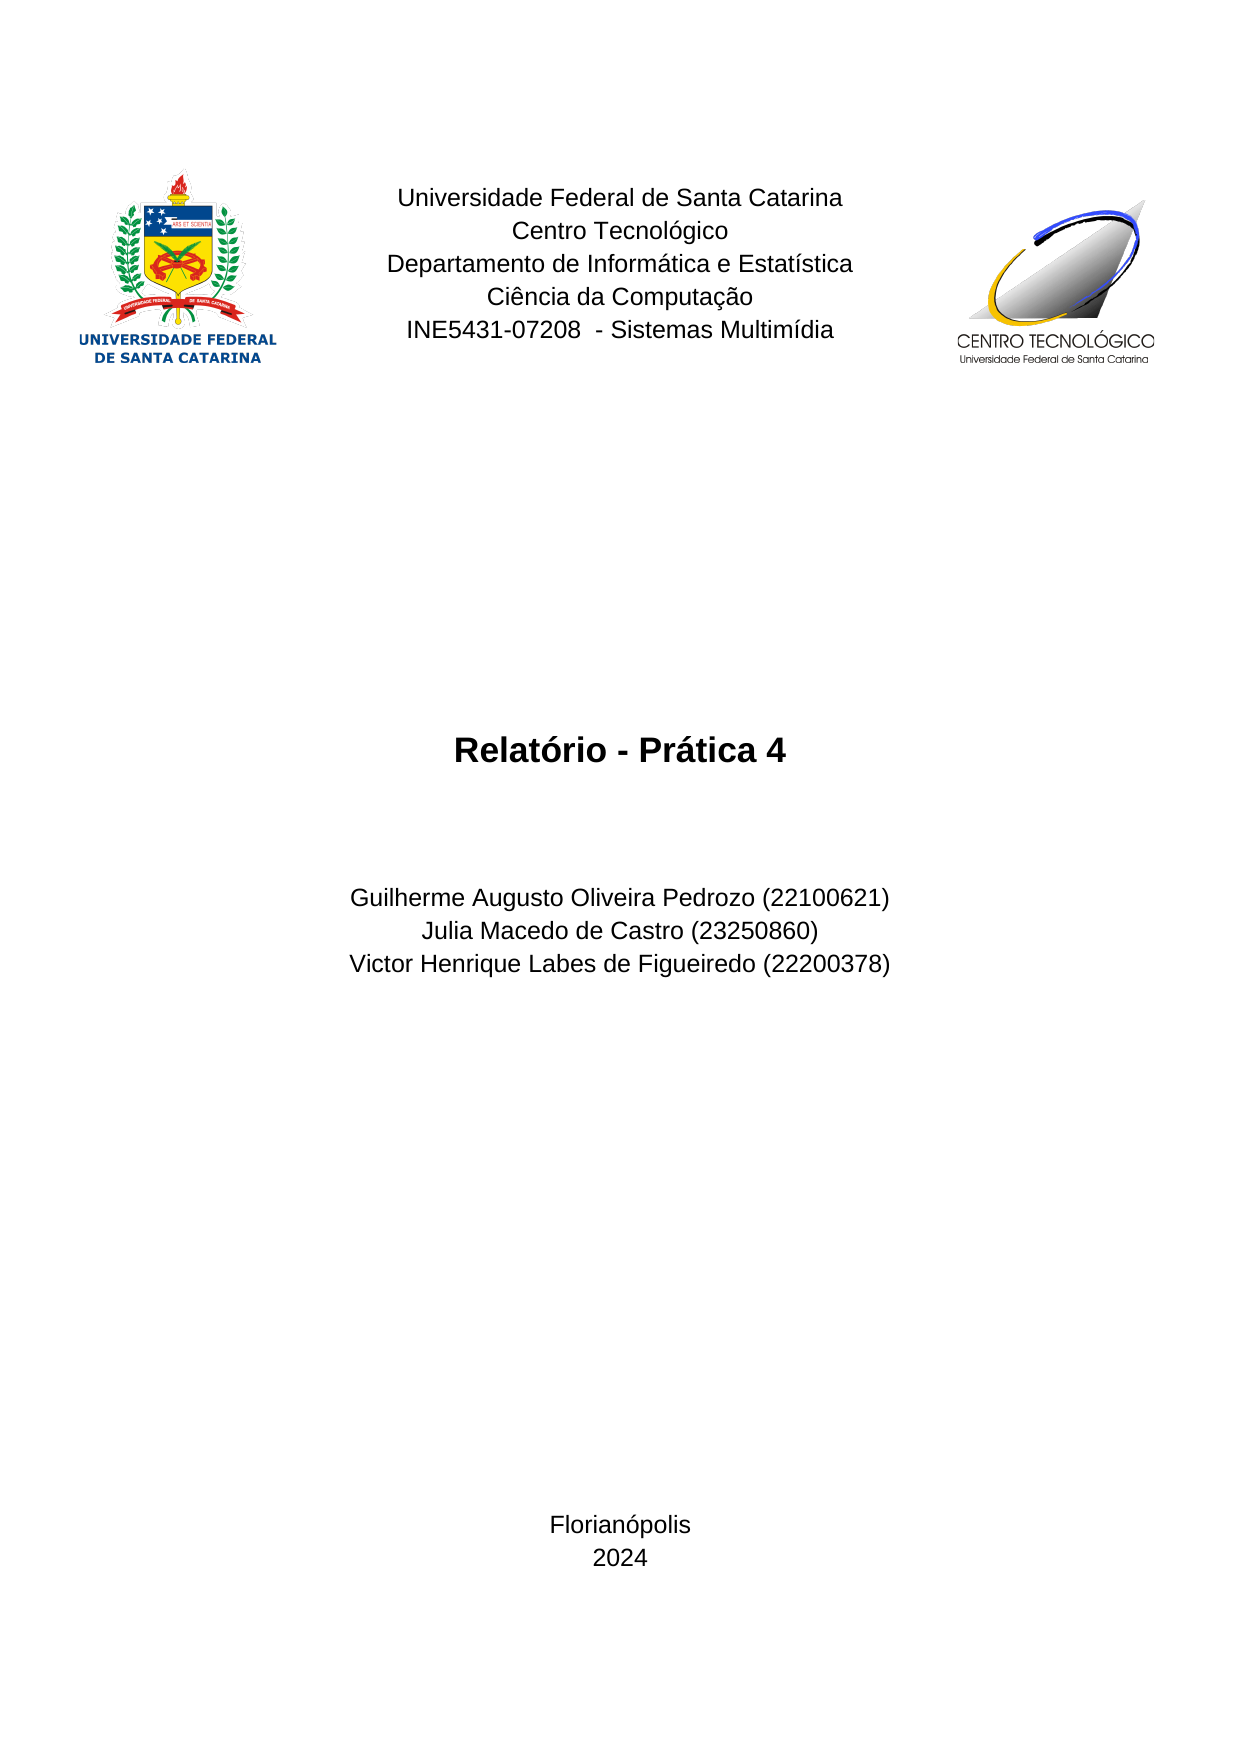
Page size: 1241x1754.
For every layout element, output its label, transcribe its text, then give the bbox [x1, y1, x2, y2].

text Ciência da Computação [277, 282, 957, 311]
text Relatório - Prática 4 [150, 729, 1090, 769]
text Centro Tecnológico [277, 216, 957, 245]
text 2024 [150, 1543, 1090, 1572]
text Victor Henrique Labes de Figueiredo (22200378) [150, 949, 1090, 978]
picture [79, 168, 277, 363]
text Julia Macedo de Castro (23250860) [150, 916, 1090, 944]
picture [957, 200, 1155, 363]
text INE5431-07208 - Sistemas Multimídia [277, 315, 957, 344]
text Florianópolis [150, 1510, 1090, 1539]
text Departamento de Informática e Estatística [277, 249, 957, 278]
text Universidade Federal de Santa Catarina [277, 183, 1090, 212]
text Guilherme Augusto Oliveira Pedrozo (22100621) [150, 883, 1090, 912]
